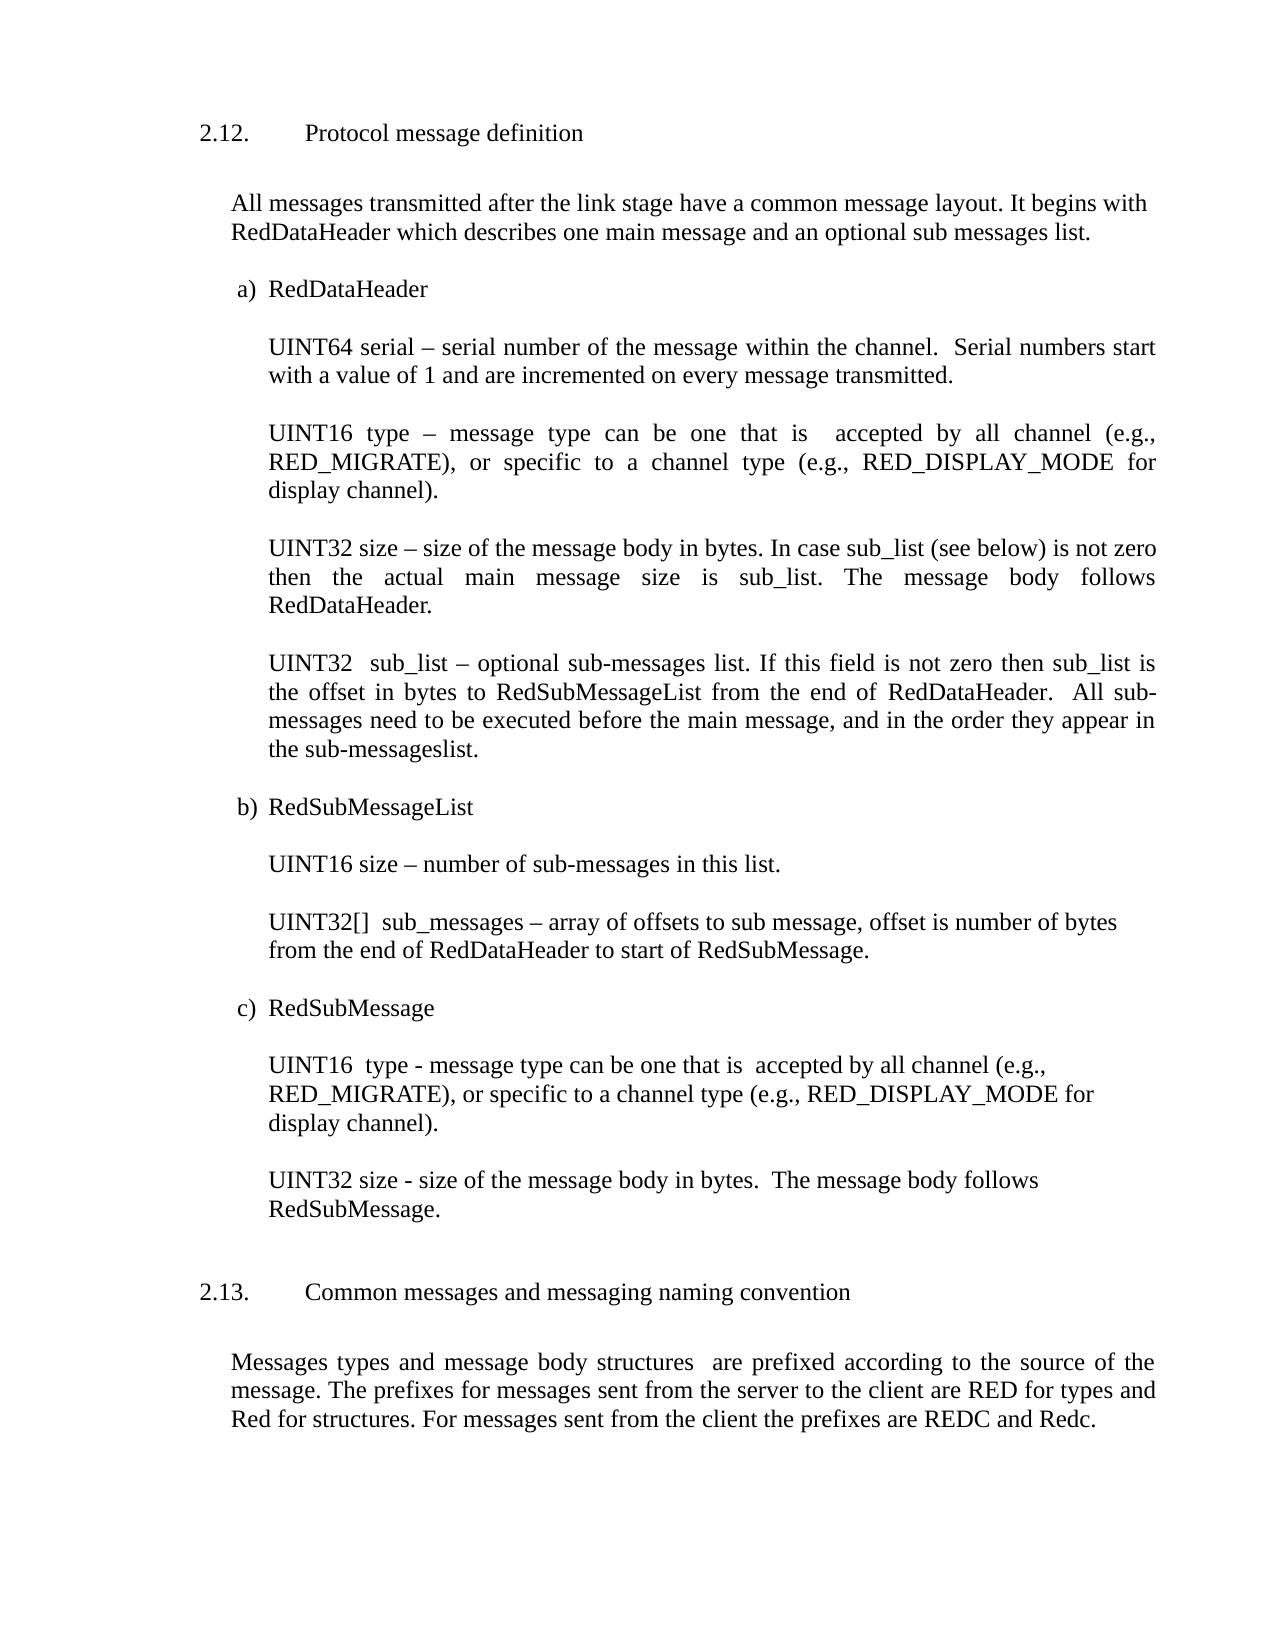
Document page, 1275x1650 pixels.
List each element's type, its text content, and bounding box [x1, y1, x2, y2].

list RedSubMessage [231, 993, 1157, 1022]
list UINT32 sub_list – optional sub-messages list. If this field is not zero then sub_list is the offset in bytes to RedSubMessageList from the end of RedDataHeader. All sub-messages need to be executed before the main message, and in the order they appear in the sub-messageslist. [231, 648, 1157, 763]
list UINT16 type – message type can be one that is accepted by all channel (e.g., RED_MIGRATE), or specific to a channel type (e.g., RED_DISPLAY_MODE for display channel). [231, 418, 1157, 504]
subtitle Protocol message definition [193, 118, 1157, 147]
list UINT32 size – size of the message body in bytes. In case sub_list (see below) is not zero then the actual main message size is sub_list. The message body follows RedDataHeader. [231, 533, 1157, 619]
list RedDataHeader [231, 274, 1157, 303]
list UINT64 serial – serial number of the message within the channel. Serial numbers start with a value of 1 and are incremented on every message transmitted. [231, 332, 1157, 389]
list UINT32 size - size of the message body in bytes. The message body follows RedSubMessage. [231, 1166, 1157, 1223]
list UINT16 type - message type can be one that is accepted by all channel (e.g., RED_MIGRATE), or specific to a channel type (e.g., RED_DISPLAY_MODE for display channel). [231, 1051, 1157, 1137]
list UINT16 size – number of sub-messages in this list. [231, 849, 1157, 878]
list UINT32[] sub_messages – array of offsets to sub message, offset is number of bytes from the end of RedDataHeader to start of RedSubMessage. [231, 907, 1157, 964]
list Messages types and message body structures are prefixed according to the source of the message. The prefixes for messages sent from the server to the client are RED for types and Red for structures. For messages sent from the client the prefixes are REDC and Redc. [193, 1347, 1157, 1433]
list RedSubMessageList [231, 792, 1157, 821]
subtitle Common messages and messaging naming convention [193, 1277, 1157, 1306]
list All messages transmitted after the link stage have a common message layout. It begins with RedDataHeader which describes one main message and an optional sub messages list. [193, 188, 1157, 246]
